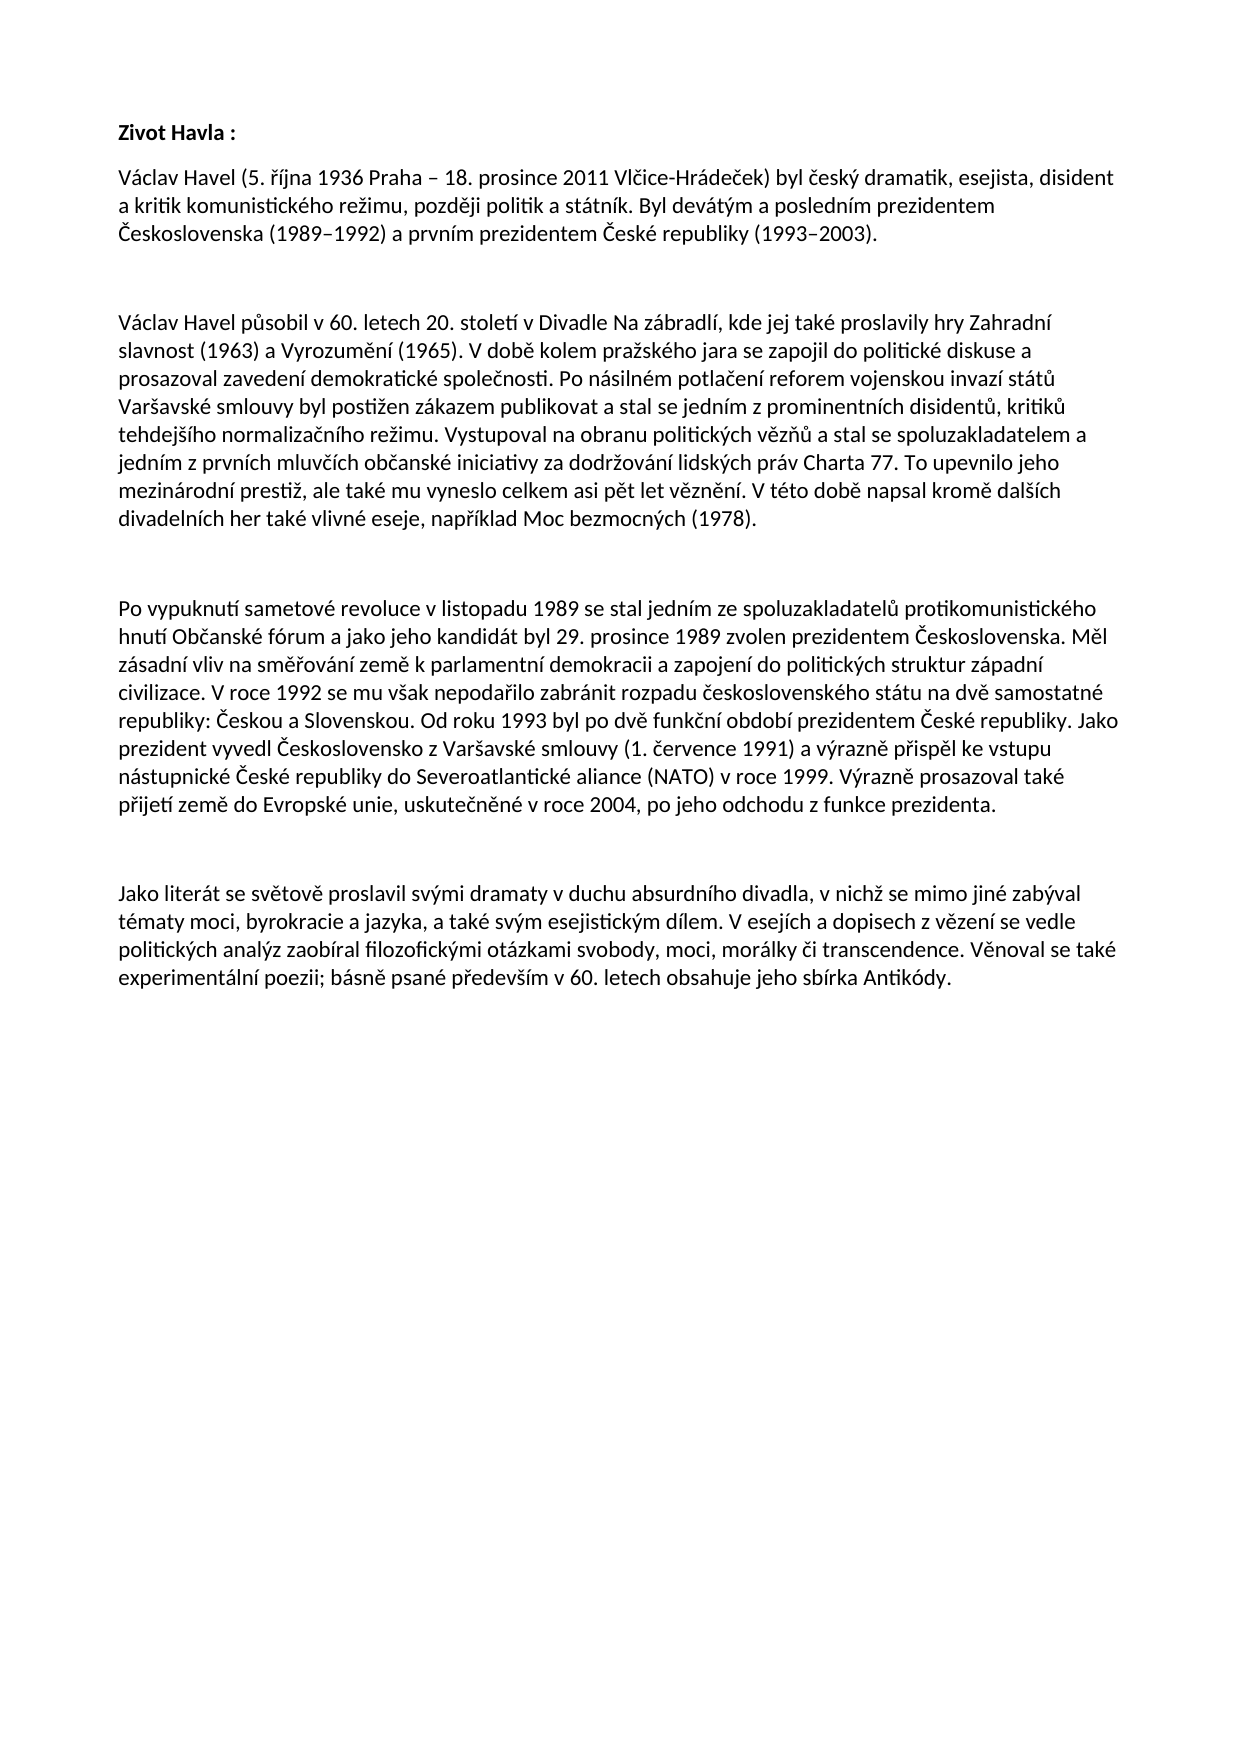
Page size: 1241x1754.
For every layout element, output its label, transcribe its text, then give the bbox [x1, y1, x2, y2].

text Václav Havel (5. října 1936 Praha – 18. prosince 2011 Vlčice-Hrádeček) byl český dramatik, esejista, disident a kritik komunistického režimu, později politik a státník. Byl devátým a posledním prezidentem Československa (1989–1992) a prvním prezidentem České republiky (1993–2003). [118, 163, 1122, 247]
text Po vypuknutí sametové revoluce v listopadu 1989 se stal jedním ze spoluzakladatelů protikomunistického hnutí Občanské fórum a jako jeho kandidát byl 29. prosince 1989 zvolen prezidentem Československa. Měl zásadní vliv na směřování země k parlamentní demokracii a zapojení do politických struktur západní civilizace. V roce 1992 se mu však nepodařilo zabránit rozpadu československého státu na dvě samostatné republiky: Českou a Slovenskou. Od roku 1993 byl po dvě funkční období prezidentem České republiky. Jako prezident vyvedl Československo z Varšavské smlouvy (1. července 1991) a výrazně přispěl ke vstupu nástupnické České republiky do Severoatlantické aliance (NATO) v roce 1999. Výrazně prosazoval také přijetí země do Evropské unie, uskutečněné v roce 2004, po jeho odchodu z funkce prezidenta. [118, 594, 1122, 818]
text Zivot Havla : [118, 118, 1122, 146]
text Václav Havel působil v 60. letech 20. století v Divadle Na zábradlí, kde jej také proslavily hry Zahradní slavnost (1963) a Vyrozumění (1965). V době kolem pražského jara se zapojil do politické diskuse a prosazoval zavedení demokratické společnosti. Po násilném potlačení reforem vojenskou invazí států Varšavské smlouvy byl postižen zákazem publikovat a stal se jedním z prominentních disidentů, kritiků tehdejšího normalizačního režimu. Vystupoval na obranu politických vězňů a stal se spoluzakladatelem a jedním z prvních mluvčích občanské iniciativy za dodržování lidských práv Charta 77. To upevnilo jeho mezinárodní prestiž, ale také mu vyneslo celkem asi pět let věznění. V této době napsal kromě dalších divadelních her také vlivné eseje, například Moc bezmocných (1978). [118, 308, 1122, 532]
text Jako literát se světově proslavil svými dramaty v duchu absurdního divadla, v nichž se mimo jiné zabýval tématy moci, byrokracie a jazyka, a také svým esejistickým dílem. V esejích a dopisech z vězení se vedle politických analýz zaobíral filozofickými otázkami svobody, moci, morálky či transcendence. Věnoval se také experimentální poezii; básně psané především v 60. letech obsahuje jeho sbírka Antikódy. [118, 879, 1122, 1019]
